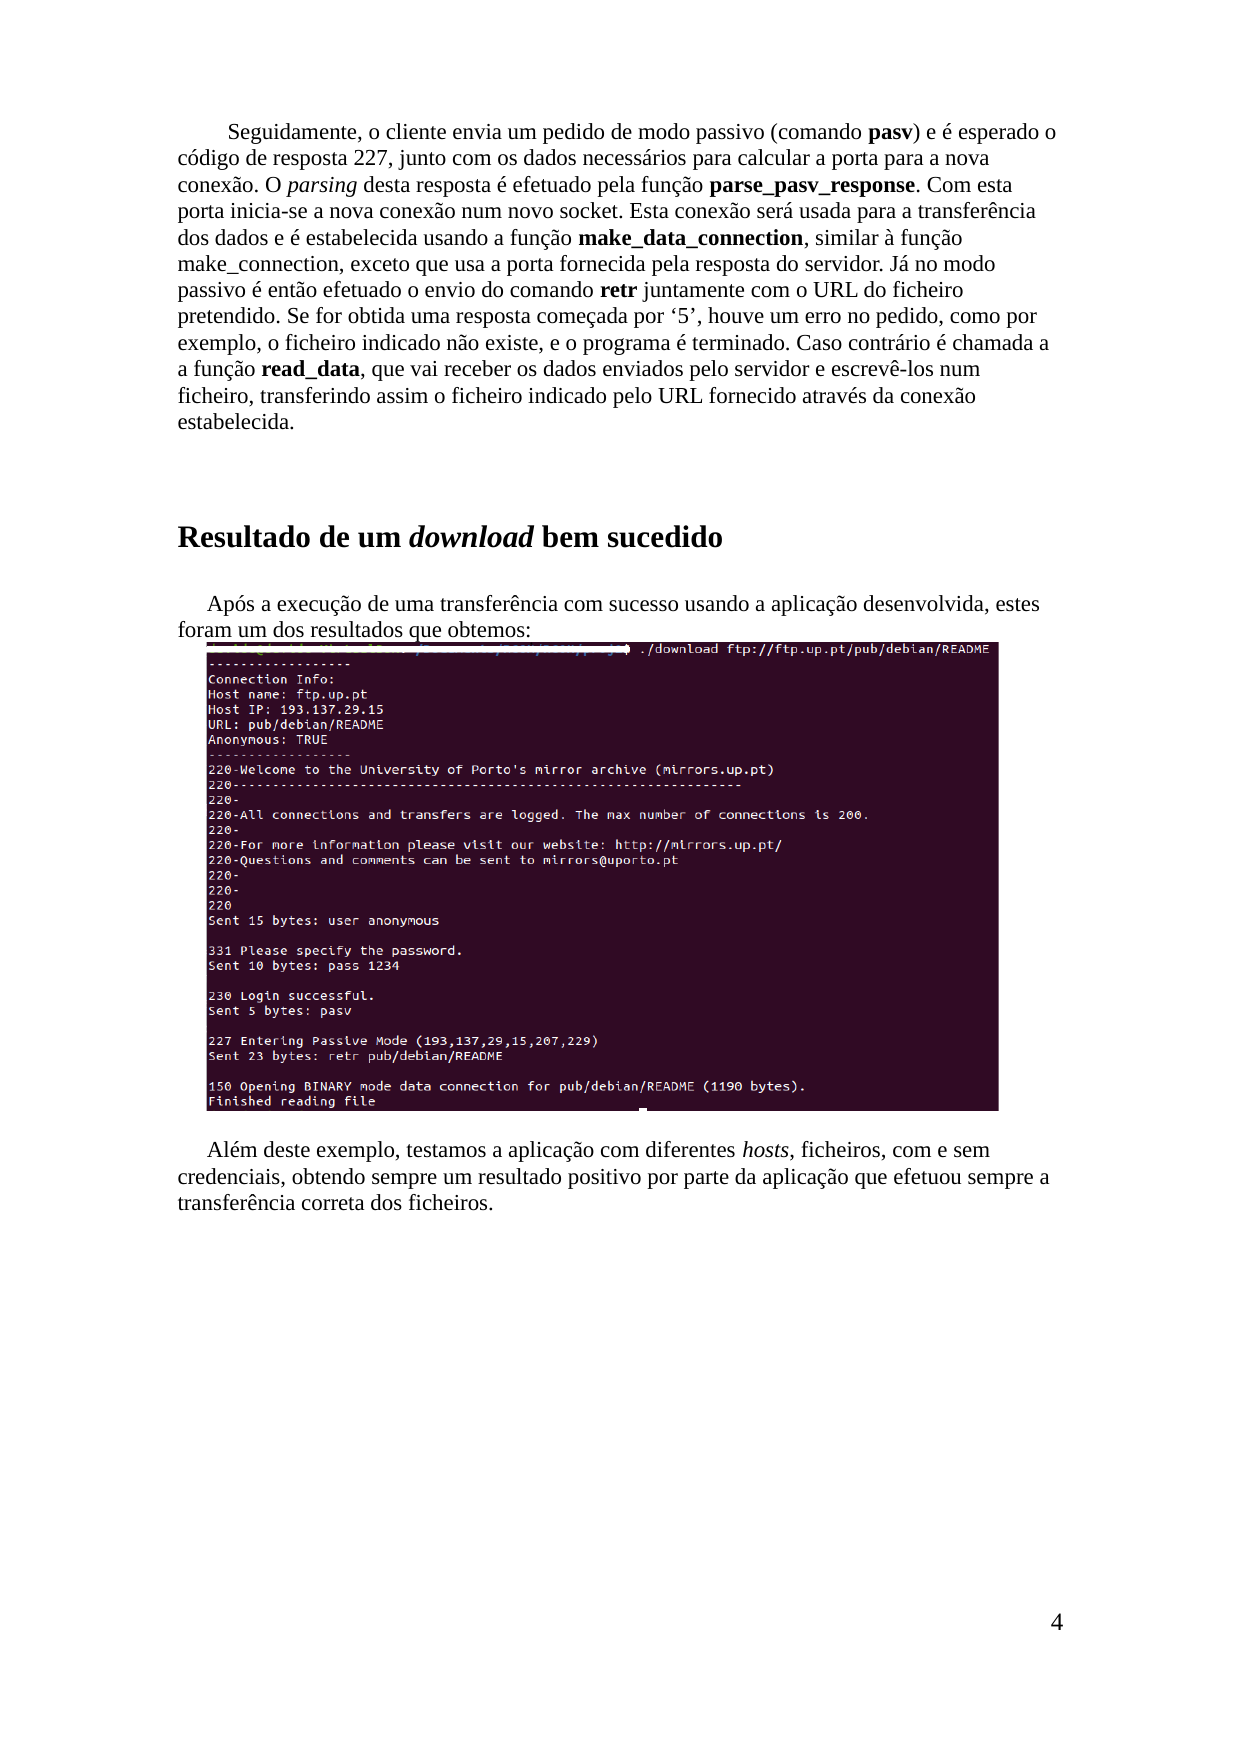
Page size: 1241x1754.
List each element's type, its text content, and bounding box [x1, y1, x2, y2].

text Seguidamente, o cliente envia um pedido de modo passivo (comando pasv) e é esperado o código de resposta 227, junto com os dados necessários para calcular a porta para a nova conexão. O parsing desta resposta é efetuado pela função parse_pasv_response. Com esta porta inicia-se a nova conexão num novo socket. Esta conexão será usada para a transferência dos dados e é estabelecida usando a função make_data_connection, similar à função make_connection, exceto que usa a porta fornecida pela resposta do servidor. Já no modo passivo é então efetuado o envio do comando retr juntamente com o URL do ficheiro pretendido. Se for obtida uma resposta começada por ‘5’, houve um erro no pedido, como por exemplo, o ficheiro indicado não existe, e o programa é terminado. Caso contrário é chamada a a função read_data, que vai receber os dados enviados pelo servidor e escrevê-los num ficheiro, transferindo assim o ficheiro indicado pelo URL fornecido através da conexão estabelecida. [177, 118, 1063, 434]
picture [206, 642, 999, 1111]
text Resultado de um download bem sucedido [177, 518, 1063, 554]
text Além deste exemplo, testamos a aplicação com diferentes hosts, ficheiros, com e sem credenciais, obtendo sempre um resultado positivo por parte da aplicação que efetuou sempre a transferência correta dos ficheiros. [177, 1137, 1063, 1216]
text Após a execução de uma transferência com sucesso usando a aplicação desenvolvida, estes foram um dos resultados que obtemos: [177, 590, 1063, 643]
